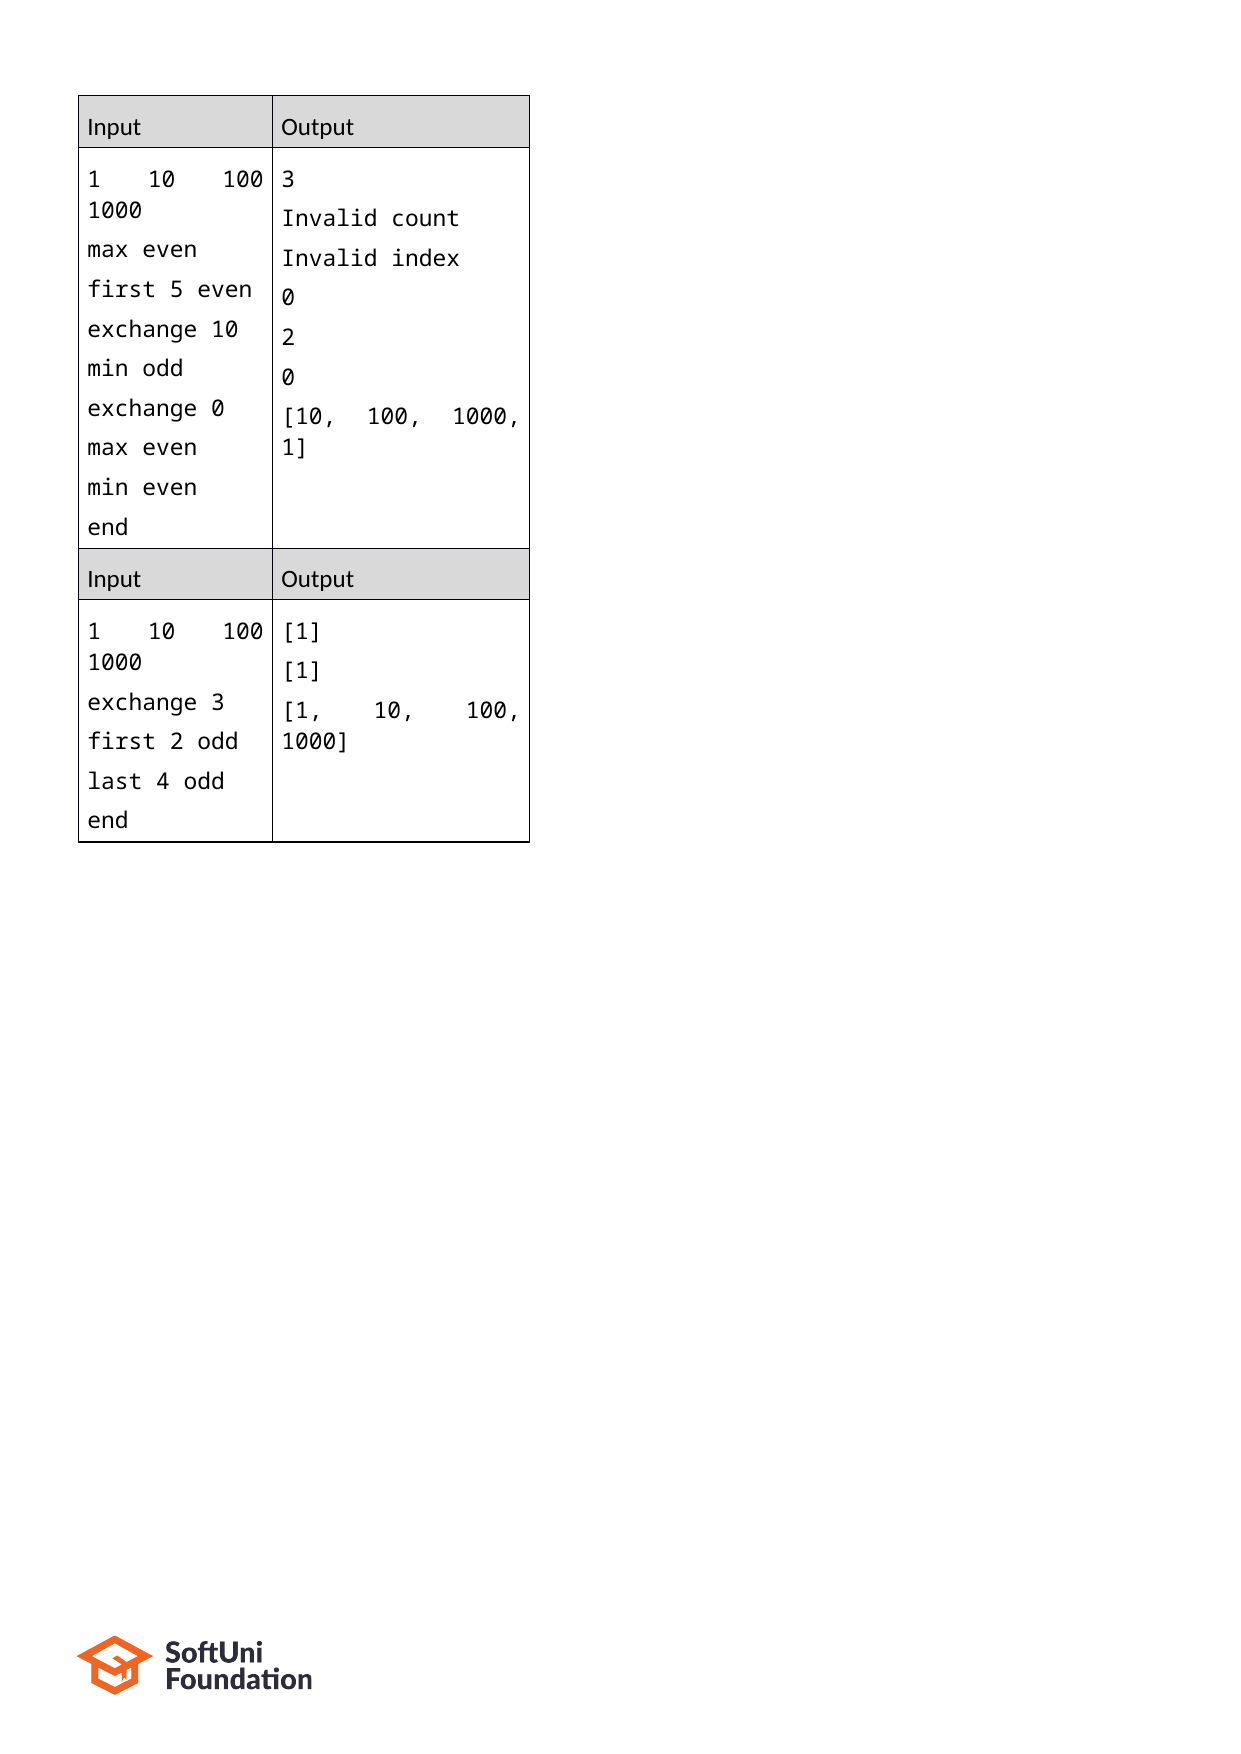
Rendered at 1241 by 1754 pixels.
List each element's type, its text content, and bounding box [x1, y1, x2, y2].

table_cell Output [273, 549, 529, 599]
table_cell [1] [1] [1, 10, 100, 1000] [273, 600, 529, 841]
picture [76, 1636, 312, 1695]
table_cell 1 10 100 1000 exchange 3 first 2 odd last 4 odd end [79, 600, 272, 841]
table_cell Input [79, 549, 272, 599]
table_cell 1 10 100 1000 max even first 5 even exchange 10 min odd exchange 0 max even min even end [79, 148, 272, 548]
table_cell Input [79, 96, 272, 147]
table_cell 3 Invalid count Invalid index 0 2 0 [10, 100, 1000, 1] [273, 148, 529, 548]
table_cell Output [273, 96, 529, 147]
